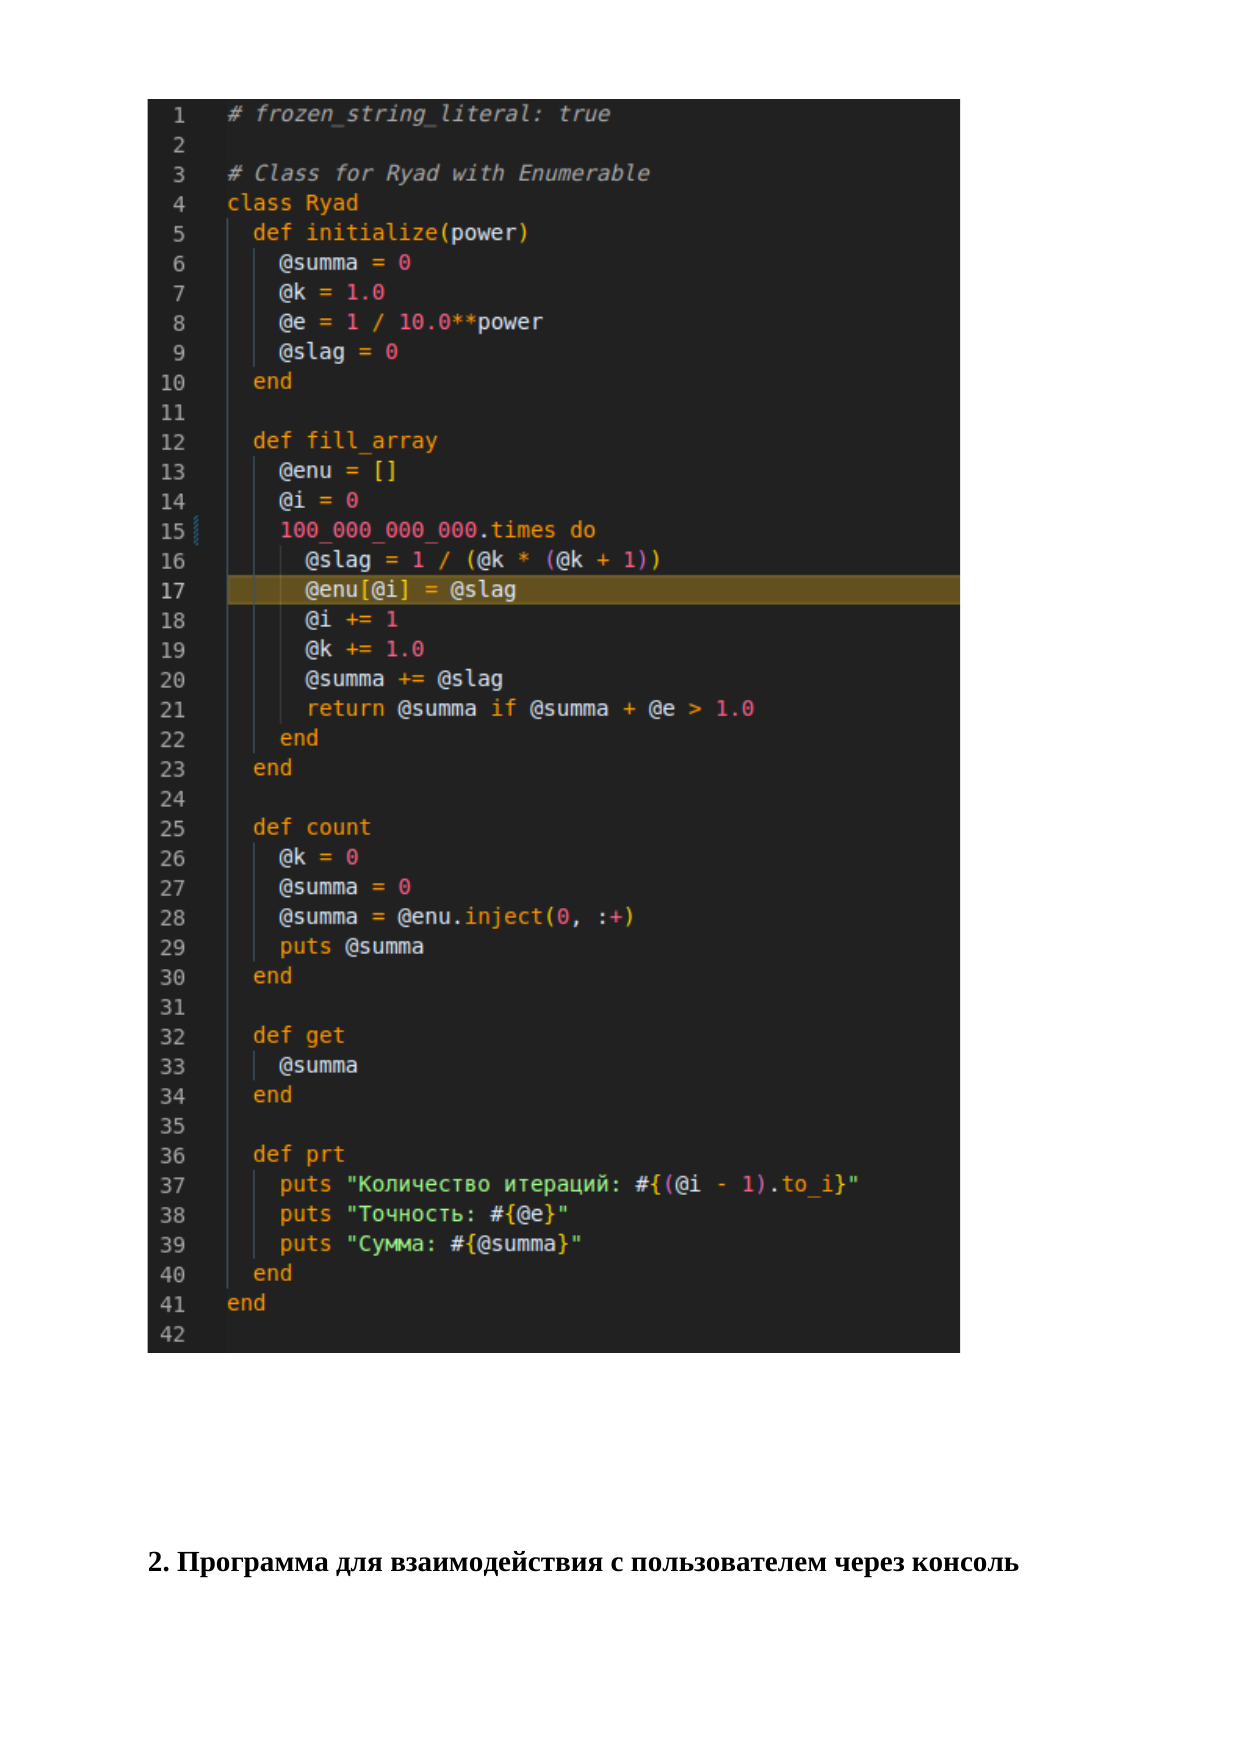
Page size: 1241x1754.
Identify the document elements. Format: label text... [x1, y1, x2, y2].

text 2. Программа для взаимодействия с пользователем через консоль [148, 1544, 1181, 1578]
picture [147, 99, 961, 1353]
